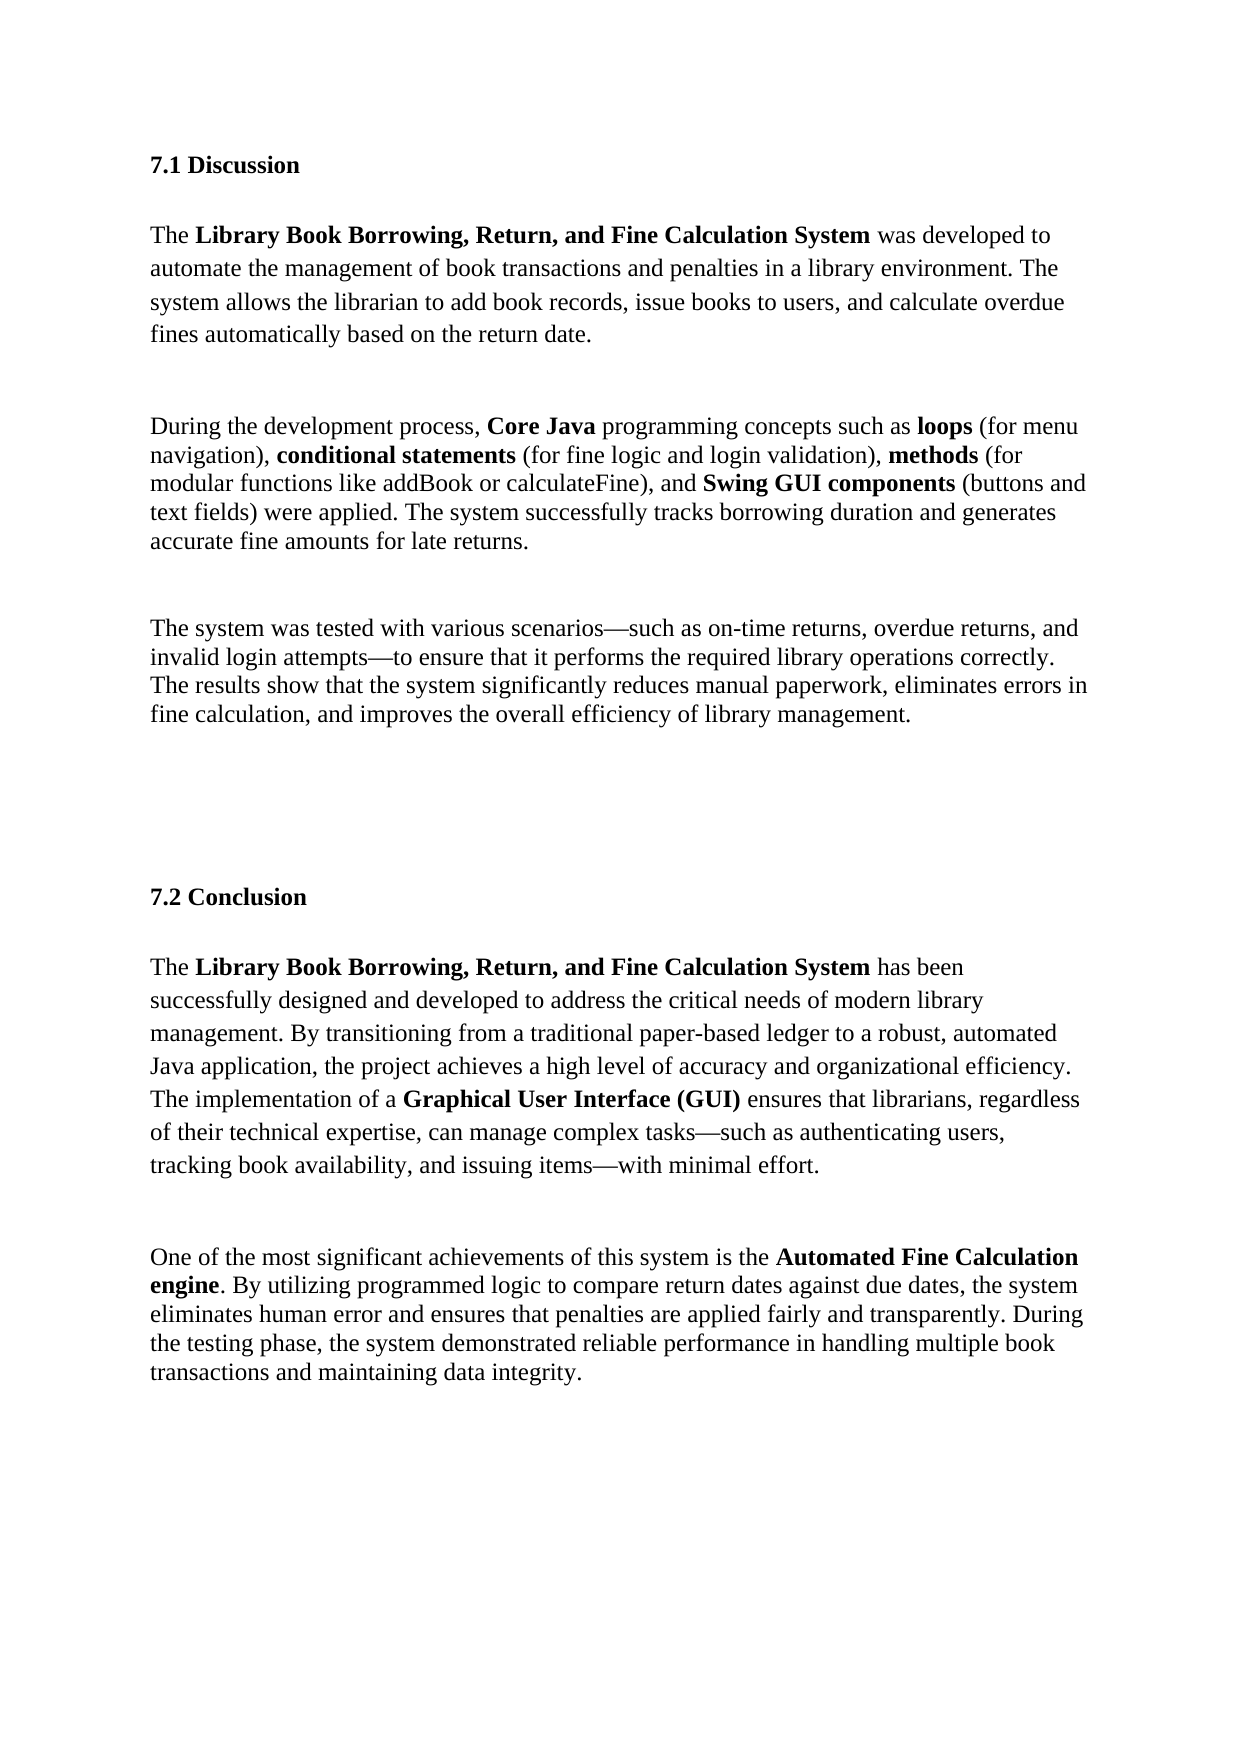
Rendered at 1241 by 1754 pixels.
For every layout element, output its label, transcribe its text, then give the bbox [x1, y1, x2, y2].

subtitle 7.2 Conclusion [150, 882, 1090, 911]
text The system was tested with various scenarios—such as on-time returns, overdue returns, and invalid login attempts—to ensure that it performs the required library operations correctly. The results show that the system significantly reduces manual paperwork, eliminates errors in fine calculation, and improves the overall efficiency of library management. [150, 613, 1090, 728]
text One of the most significant achievements of this system is the Automated Fine Calculation engine. By utilizing programmed logic to compare return dates against due dates, the system eliminates human error and ensures that penalties are applied fairly and transparently. During the testing phase, the system demonstrated reliable performance in handling multiple book transactions and maintaining data integrity. [150, 1242, 1090, 1386]
text During the development process, Core Java programming concepts such as loops (for menu navigation), conditional statements (for fine logic and login validation), methods (for modular functions like addBook or calculateFine), and Swing GUI components (buttons and text fields) were applied. The system successfully tracks borrowing duration and generates accurate fine amounts for late returns. [150, 411, 1090, 555]
text The Library Book Borrowing, Return, and Fine Calculation System has been successfully designed and developed to address the critical needs of modern library management. By transitioning from a traditional paper-based ledger to a robust, automated Java application, the project achieves a high level of accuracy and organizational efficiency. The implementation of a Graphical User Interface (GUI) ensures that librarians, regardless of their technical expertise, can manage complex tasks—such as authenticating users, tracking book availability, and issuing items—with minimal effort. [150, 952, 1090, 1179]
text The Library Book Borrowing, Return, and Fine Calculation System was developed to automate the management of book transactions and penalties in a library environment. The system allows the librarian to add book records, issue books to users, and calculate overdue fines automatically based on the return date. [150, 221, 1090, 348]
subtitle 7.1 Discussion [150, 150, 1090, 179]
